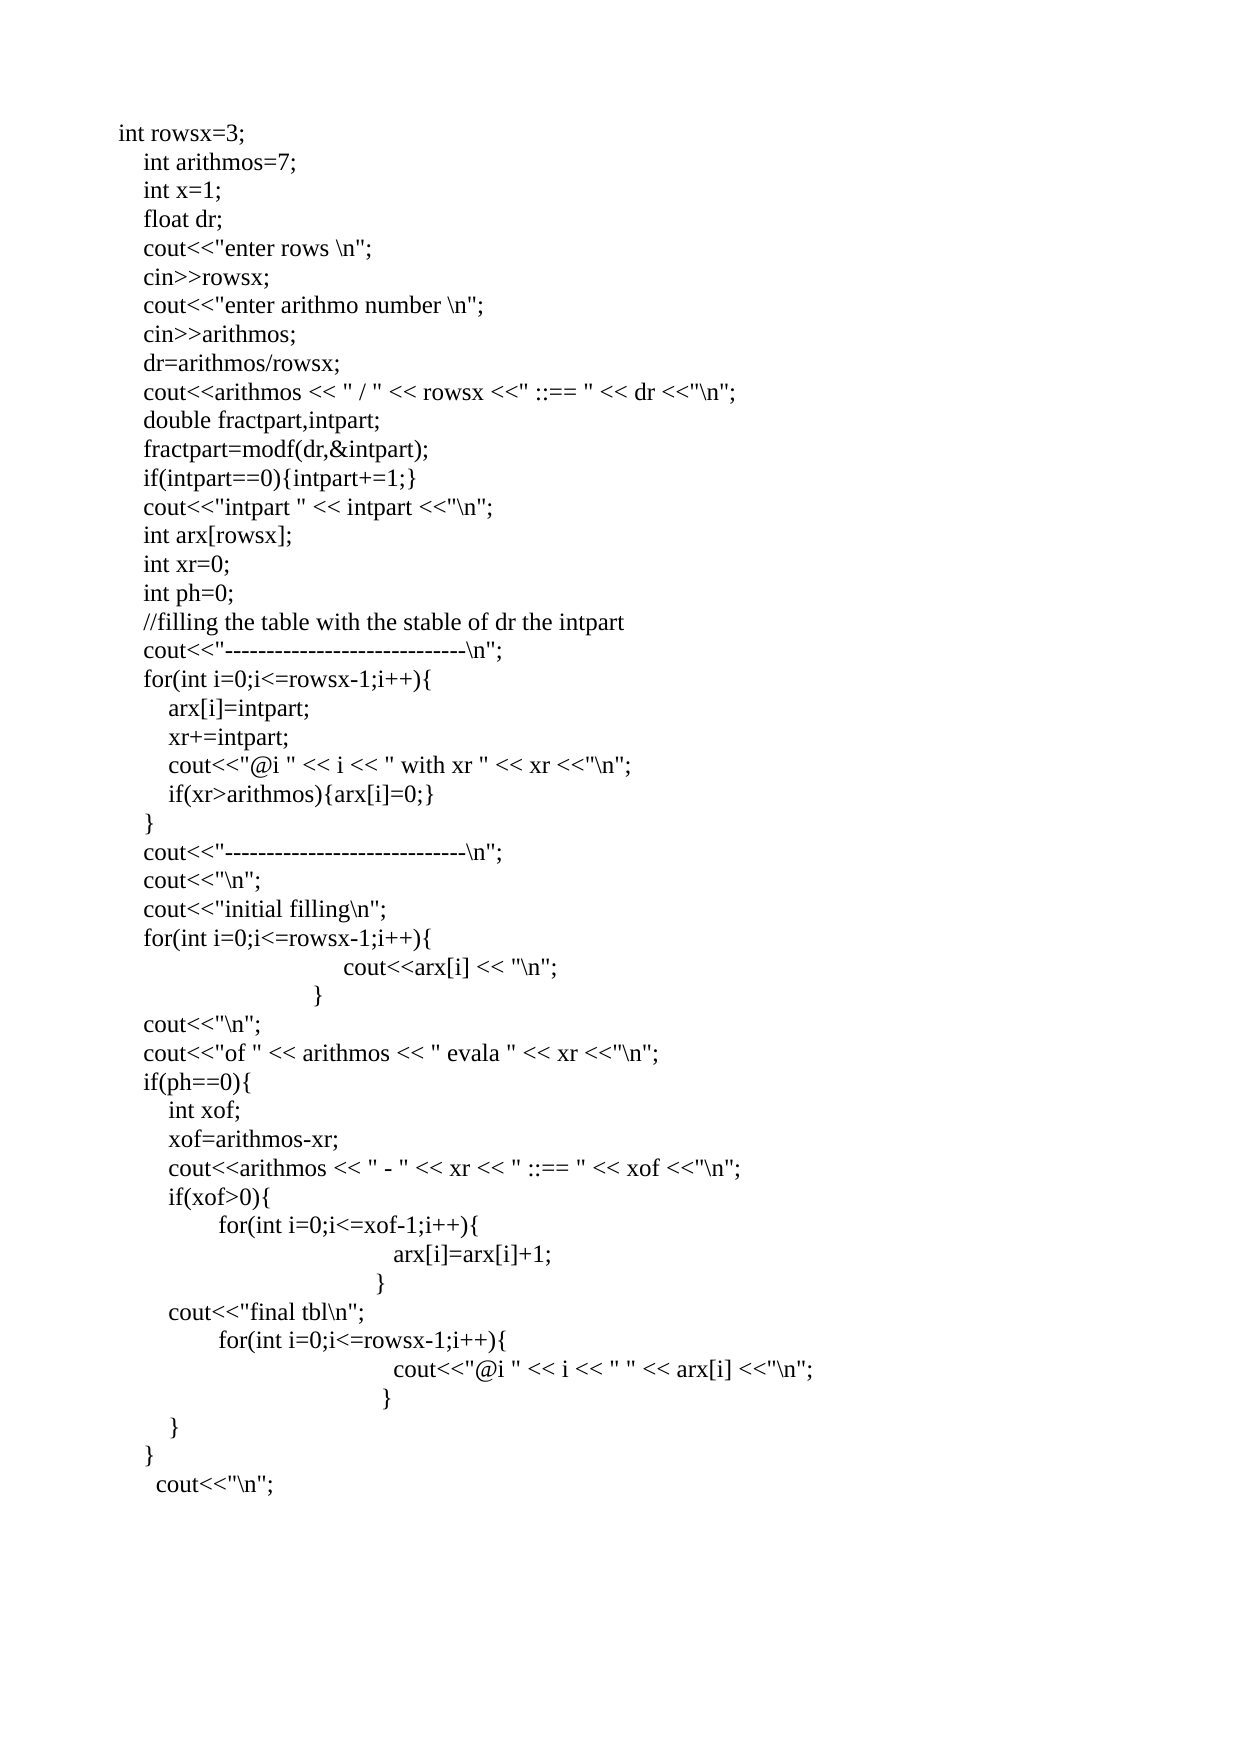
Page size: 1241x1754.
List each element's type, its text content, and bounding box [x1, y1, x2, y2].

text cout<<arithmos << " / " << rowsx <<" ::== " << dr <<"\n"; [118, 377, 1122, 406]
text cout<<"intpart " << intpart <<"\n"; [118, 492, 1122, 521]
text if(xr>arithmos){arx[i]=0;} [118, 779, 1122, 808]
text cout<<arithmos << " - " << xr << " ::== " << xof <<"\n"; [118, 1153, 1122, 1182]
text int arx[rowsx]; [118, 521, 1122, 549]
text } [118, 808, 1122, 837]
text cout<<"\n"; [118, 866, 1122, 894]
text for(int i=0;i<=rowsx-1;i++){ [118, 664, 1122, 693]
text //filling the table with the stable of dr the intpart [118, 607, 1122, 636]
text cout<<"@i " << i << " " << arx[i] <<"\n"; [118, 1354, 1122, 1383]
text cout<<"final tbl\n"; [118, 1297, 1122, 1326]
text cout<<"enter rows \n"; [118, 233, 1122, 262]
text arx[i]=arx[i]+1; [118, 1239, 1122, 1268]
text int xof; [118, 1096, 1122, 1124]
text cin>>rowsx; [118, 262, 1122, 291]
text for(int i=0;i<=rowsx-1;i++){ [118, 1326, 1122, 1354]
text int ph=0; [118, 578, 1122, 607]
text int xr=0; [118, 549, 1122, 578]
text } [118, 1268, 1122, 1297]
text if(ph==0){ [118, 1067, 1122, 1096]
text for(int i=0;i<=rowsx-1;i++){ [118, 923, 1122, 952]
text double fractpart,intpart; [118, 406, 1122, 434]
text cout<<"initial filling\n"; [118, 894, 1122, 923]
text cout<<"\n"; [118, 1009, 1122, 1038]
text } [118, 1412, 1122, 1441]
text cout<<"@i " << i << " with xr " << xr <<"\n"; [118, 751, 1122, 779]
text cout<<"-----------------------------\n"; [118, 837, 1122, 866]
text if(xof>0){ [118, 1182, 1122, 1211]
text } [118, 1441, 1122, 1469]
text cin>>arithmos; [118, 319, 1122, 348]
text int rowsx=3; [118, 118, 1122, 147]
text fractpart=modf(dr,&intpart); [118, 434, 1122, 463]
text dr=arithmos/rowsx; [118, 348, 1122, 377]
text for(int i=0;i<=xof-1;i++){ [118, 1211, 1122, 1239]
text cout<<"enter arithmo number \n"; [118, 291, 1122, 319]
text cout<<arx[i] << "\n"; [118, 952, 1122, 981]
text float dr; [118, 204, 1122, 233]
text xr+=intpart; [118, 722, 1122, 751]
text int arithmos=7; [118, 147, 1122, 176]
text int x=1; [118, 176, 1122, 204]
text cout<<"\n"; [118, 1469, 1122, 1498]
text arx[i]=intpart; [118, 693, 1122, 722]
text cout<<"of " << arithmos << " evala " << xr <<"\n"; [118, 1038, 1122, 1067]
text } [118, 981, 1122, 1009]
text } [118, 1383, 1122, 1412]
text cout<<"-----------------------------\n"; [118, 636, 1122, 664]
text xof=arithmos-xr; [118, 1124, 1122, 1153]
text if(intpart==0){intpart+=1;} [118, 463, 1122, 492]
